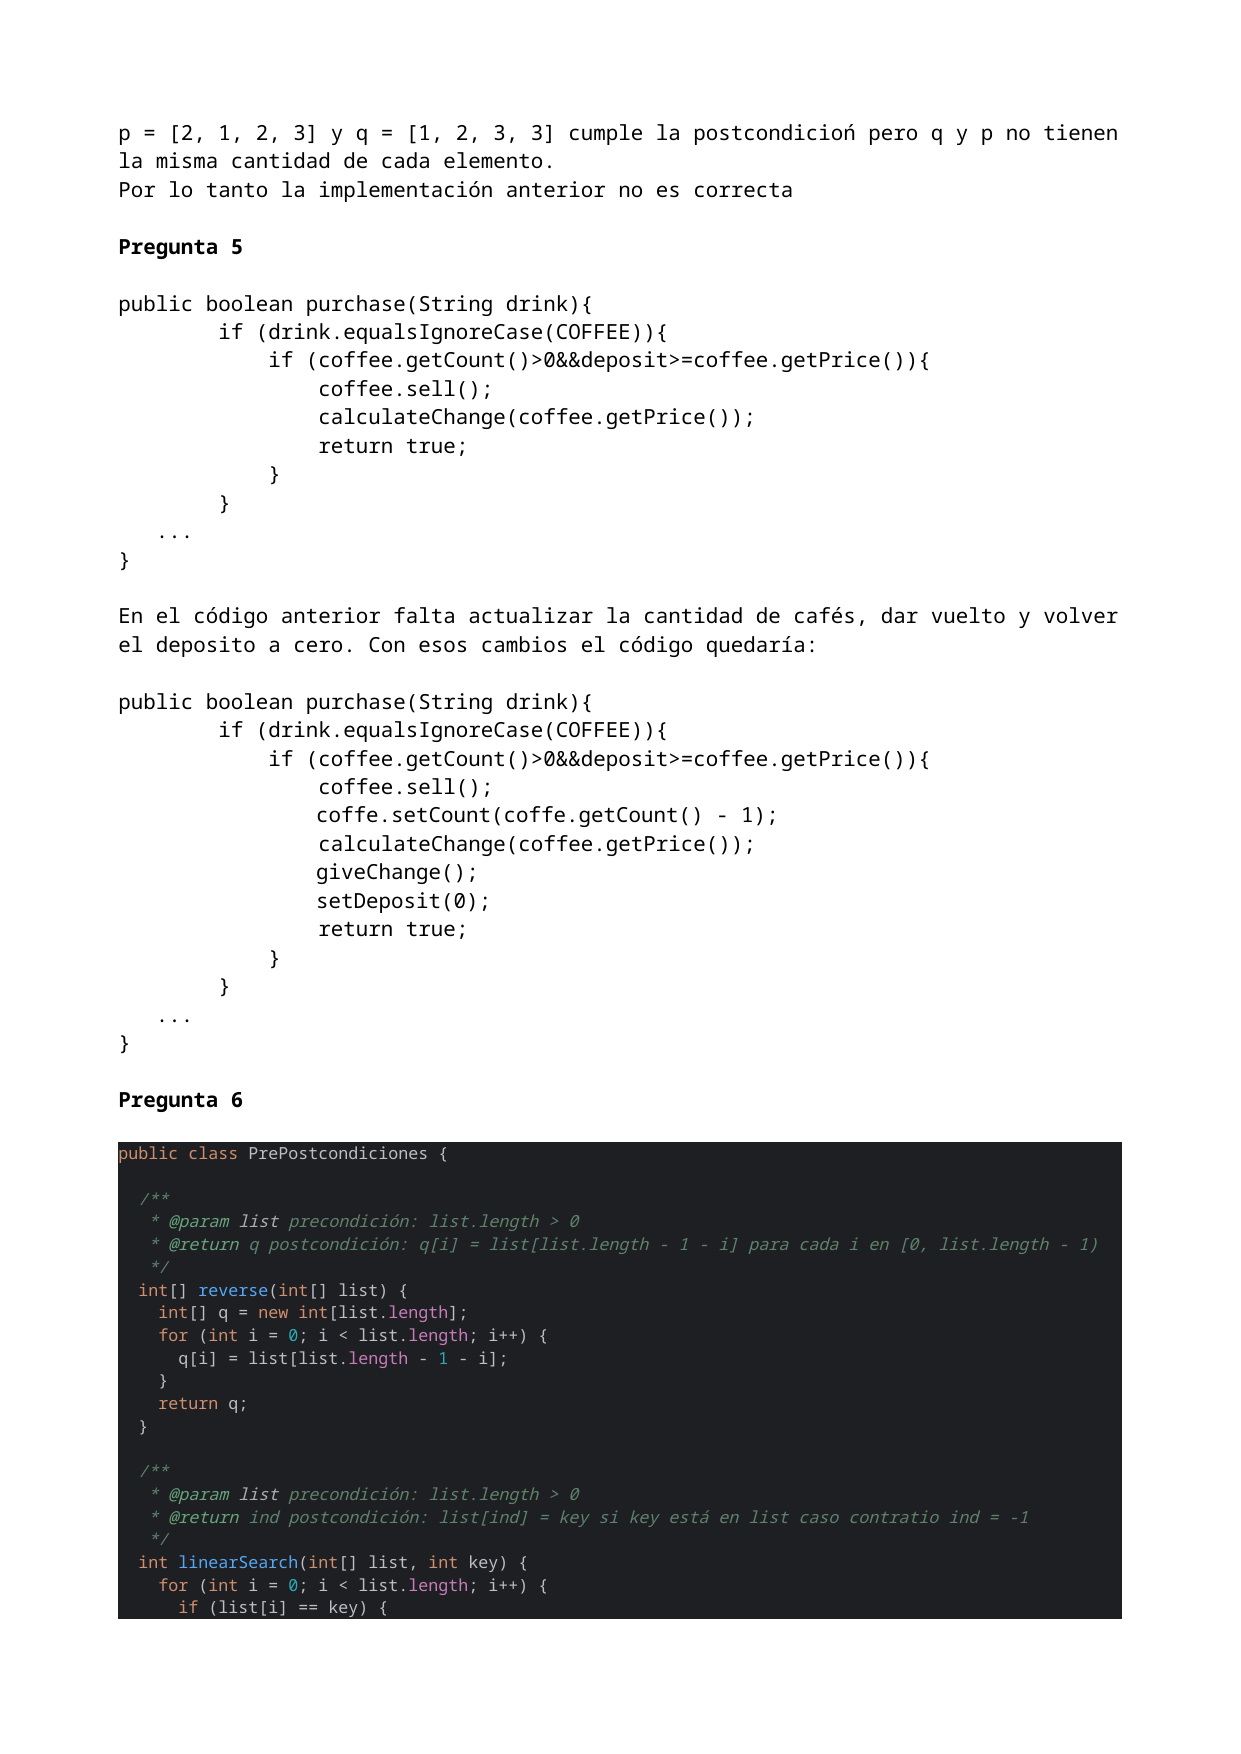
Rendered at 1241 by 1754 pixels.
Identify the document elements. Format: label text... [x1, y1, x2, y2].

text ... [118, 516, 1122, 545]
text } [118, 1028, 1122, 1057]
text giveChange(); [118, 857, 1122, 886]
text Por lo tanto la implementación anterior no es correcta [118, 175, 1122, 203]
text coffee.sell(); [118, 374, 1122, 402]
text calculateChange(coffee.getPrice()); [118, 402, 1122, 431]
text public boolean purchase(String drink){ [118, 289, 1122, 317]
text return true; [118, 914, 1122, 943]
text Pregunta 6 [118, 1085, 1122, 1113]
text if (coffee.getCount()>0&&deposit>=coffee.getPrice()){ [118, 346, 1122, 374]
text if (drink.equalsIgnoreCase(COFFEE)){ [118, 715, 1122, 744]
text p = [2, 1, 2, 3] y q = [1, 2, 3, 3] cumple la postcondicioń pero q y p no tienen la misma cantidad de cada elemento. [118, 118, 1122, 175]
text } [118, 545, 1122, 573]
text } [118, 943, 1122, 971]
text if (coffee.getCount()>0&&deposit>=coffee.getPrice()){ [118, 744, 1122, 772]
text En el código anterior falta actualizar la cantidad de cafés, dar vuelto y volver el deposito a cero. Con esos cambios el código quedaría: [118, 602, 1122, 658]
text Pregunta 5 [118, 232, 1122, 260]
text coffee.sell(); [118, 772, 1122, 801]
text } [118, 971, 1122, 1000]
text setDeposit(0); [118, 886, 1122, 914]
text } [118, 488, 1122, 516]
text return true; [118, 431, 1122, 459]
text public boolean purchase(String drink){ [118, 687, 1122, 715]
text coffe.setCount(coffe.getCount() - 1); [118, 801, 1122, 829]
text public class PrePostcondiciones { /** * @param list precondición: list.length > 0 * @return q postcondición: q[i] = list[list.length - 1 - i] para cada i en [0, list.length - 1) */ int[] reverse(int[] list) { int[] q = new int[list.length]; for (int i = 0; i < list.length; i++) { q[i] = list[list.length - 1 - i]; } return q; } /** * @param list precondición: list.length > 0 * @return ind postcondición: list[ind] = key si key está en list caso contratio ind = -1 */ int linearSearch(int[] list, int key) { for (int i = 0; i < list.length; i++) { if (list[i] == key) { [118, 1142, 1122, 1619]
text if (drink.equalsIgnoreCase(COFFEE)){ [118, 317, 1122, 346]
text ... [118, 1000, 1122, 1028]
text calculateChange(coffee.getPrice()); [118, 829, 1122, 857]
text } [118, 459, 1122, 488]
